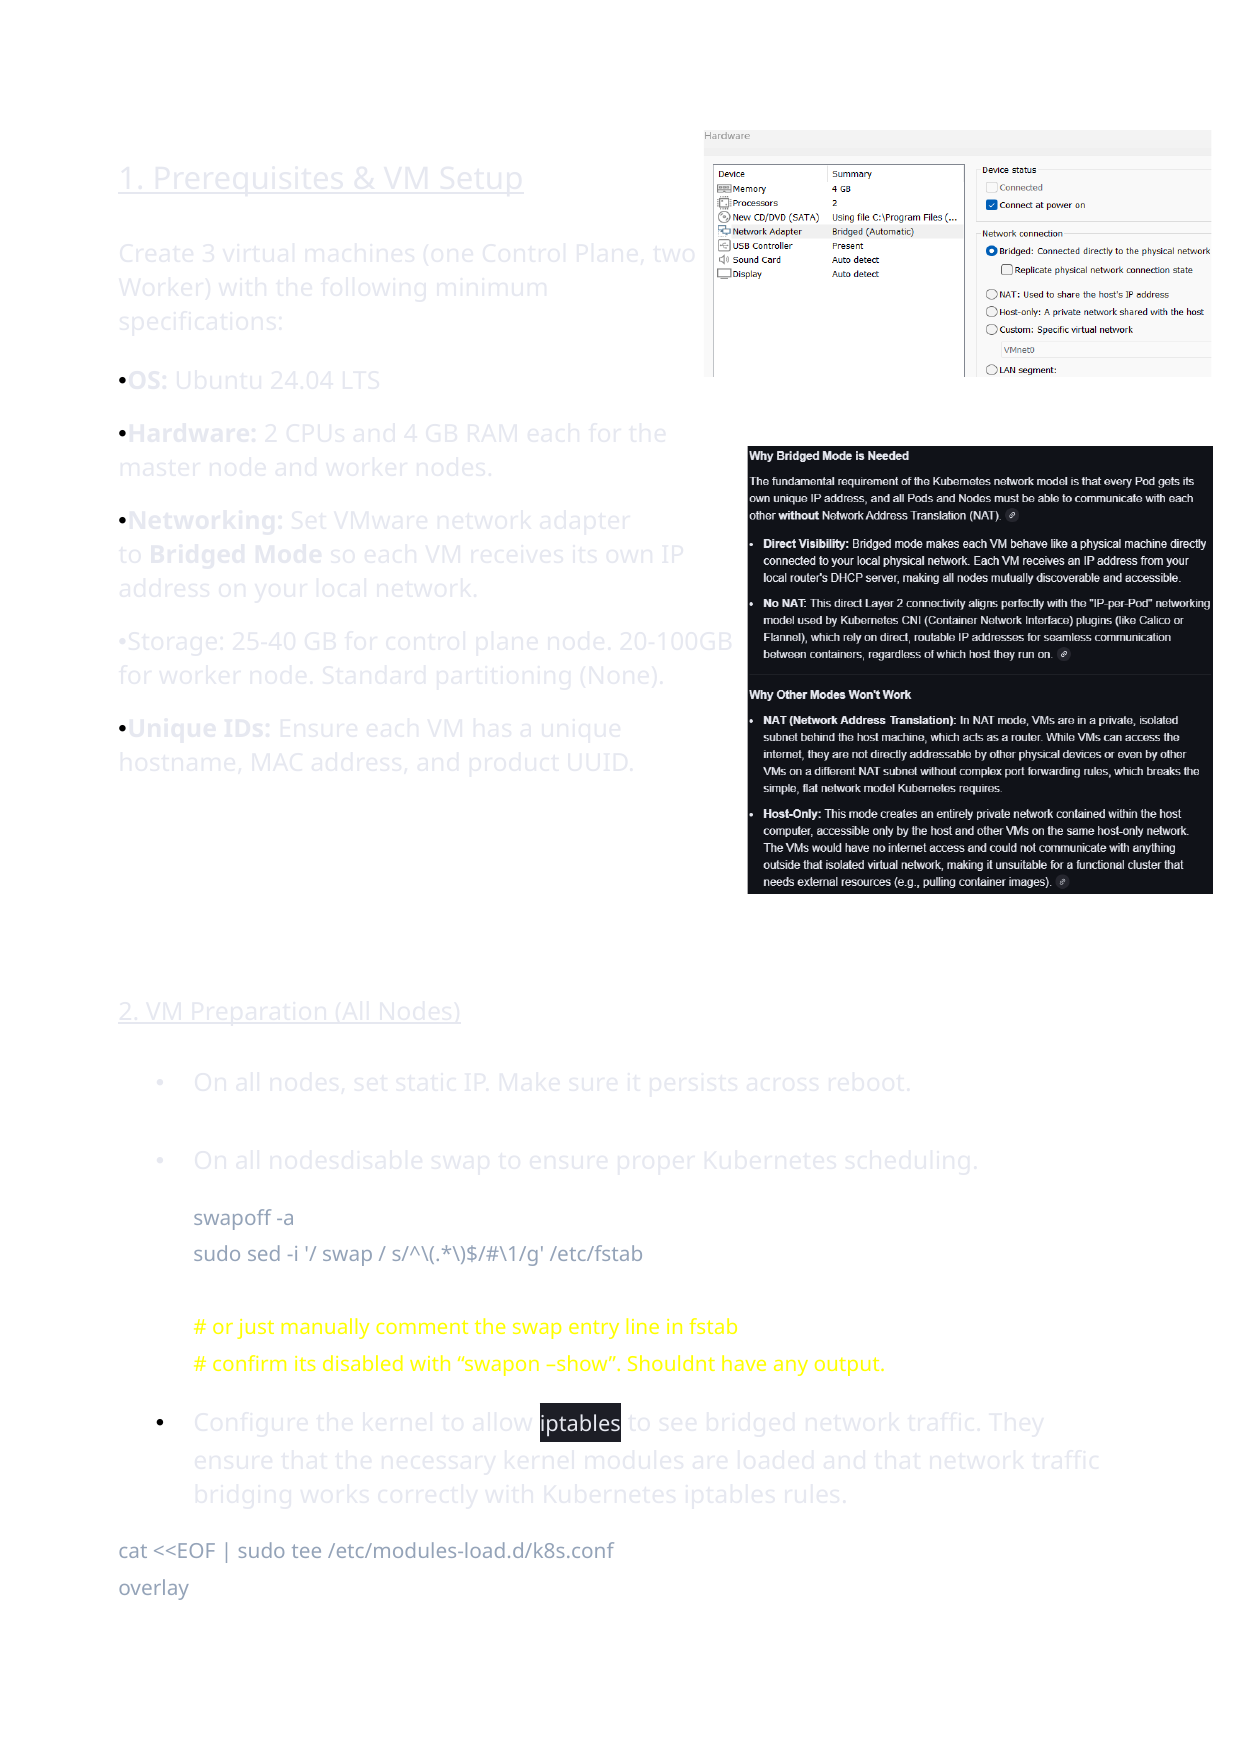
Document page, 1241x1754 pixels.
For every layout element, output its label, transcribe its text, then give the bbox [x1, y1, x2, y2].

list Hardware: 2 CPUs and 4 GB RAM each for the master node and worker nodes. [118, 416, 1122, 484]
picture [747, 446, 1213, 894]
text cat <<EOF | sudo tee /etc/modules-load.d/k8s.conf [118, 1536, 1122, 1565]
list Networking: Set VMware network adapter to Bridged Mode so each VM receives its own IP address on your local network. [118, 503, 747, 605]
text 2. VM Preparation (All Nodes) [118, 993, 1122, 1027]
picture [703, 130, 1212, 377]
list sudo sed -i '/ swap / s/^\(.*\)$/#\1/g' /etc/fstab [156, 1239, 1122, 1268]
list OS: Ubuntu 24.04 LTS [118, 363, 1122, 397]
list Configure the kernel to allow iptables to see bridged network traffic. They ensure that the necessary kernel modules are loaded and that network traffic bridging works correctly with Kubernetes iptables rules. [156, 1403, 1122, 1511]
text 1. Prerequisites & VM Setup [118, 156, 703, 198]
list swapoff -a [156, 1203, 1122, 1231]
list On all nodes, set static IP. Make sure it persists across reboot. [156, 1065, 1122, 1099]
text overlay [118, 1573, 1122, 1601]
list On all nodesdisable swap to ensure proper Kubernetes scheduling. [156, 1143, 1122, 1177]
text Create 3 virtual machines (one Control Plane, two Worker) with the following minimum specifications: [118, 236, 703, 338]
list # or just manually comment the swap entry line in fstab [156, 1312, 1122, 1341]
list Unique IDs: Ensure each VM has a unique hostname, MAC address, and product UUID. [118, 710, 747, 778]
list Storage: 25-40 GB for control plane node. 20-100GB for worker node. Standard partitioning (None). [118, 623, 747, 692]
list # confirm its disabled with “swapon –show”. Shouldnt have any output. [156, 1349, 1122, 1377]
